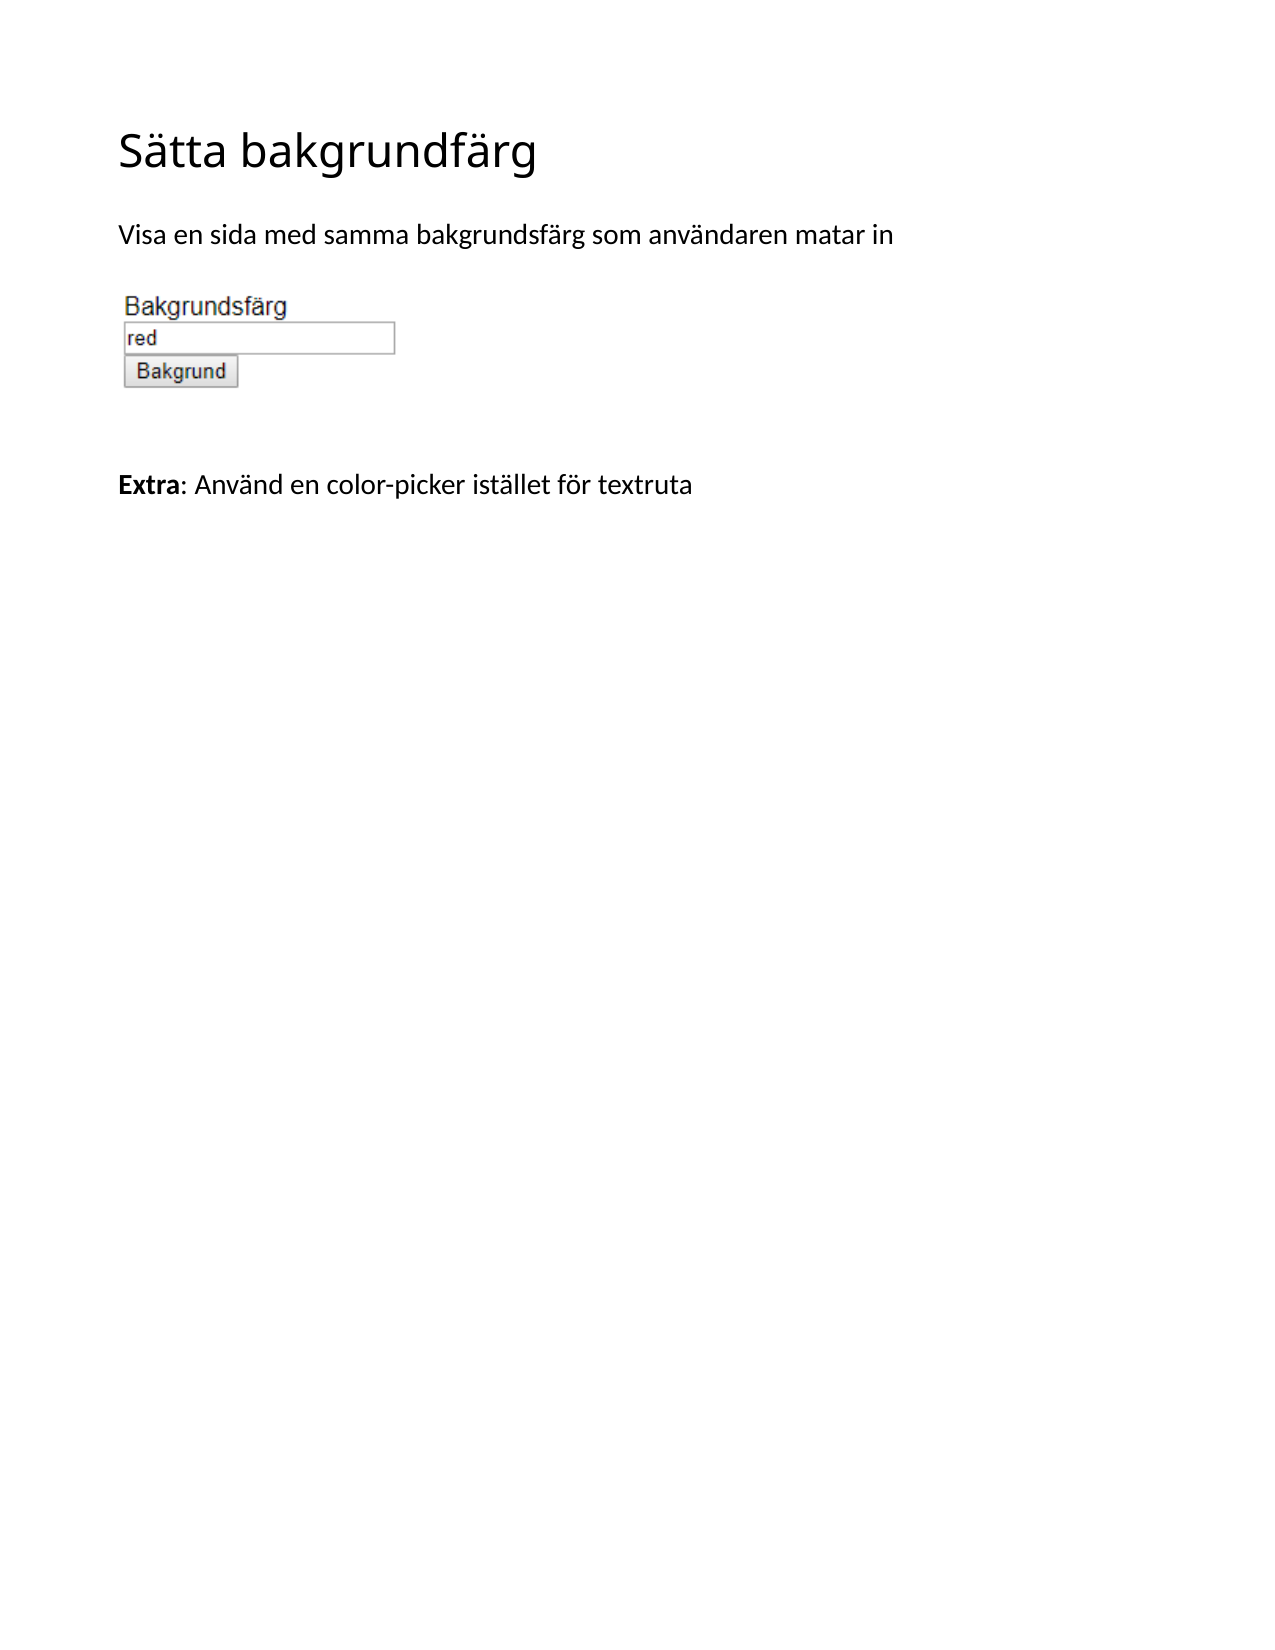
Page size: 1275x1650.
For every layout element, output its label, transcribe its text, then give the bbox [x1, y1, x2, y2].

text Sätta bakgrundfärg [118, 118, 1157, 181]
picture [118, 287, 404, 396]
text Visa en sida med samma bakgrundsfärg som användaren matar in [118, 216, 1157, 252]
text Extra: Använd en color-picker istället för textruta [118, 466, 1157, 502]
